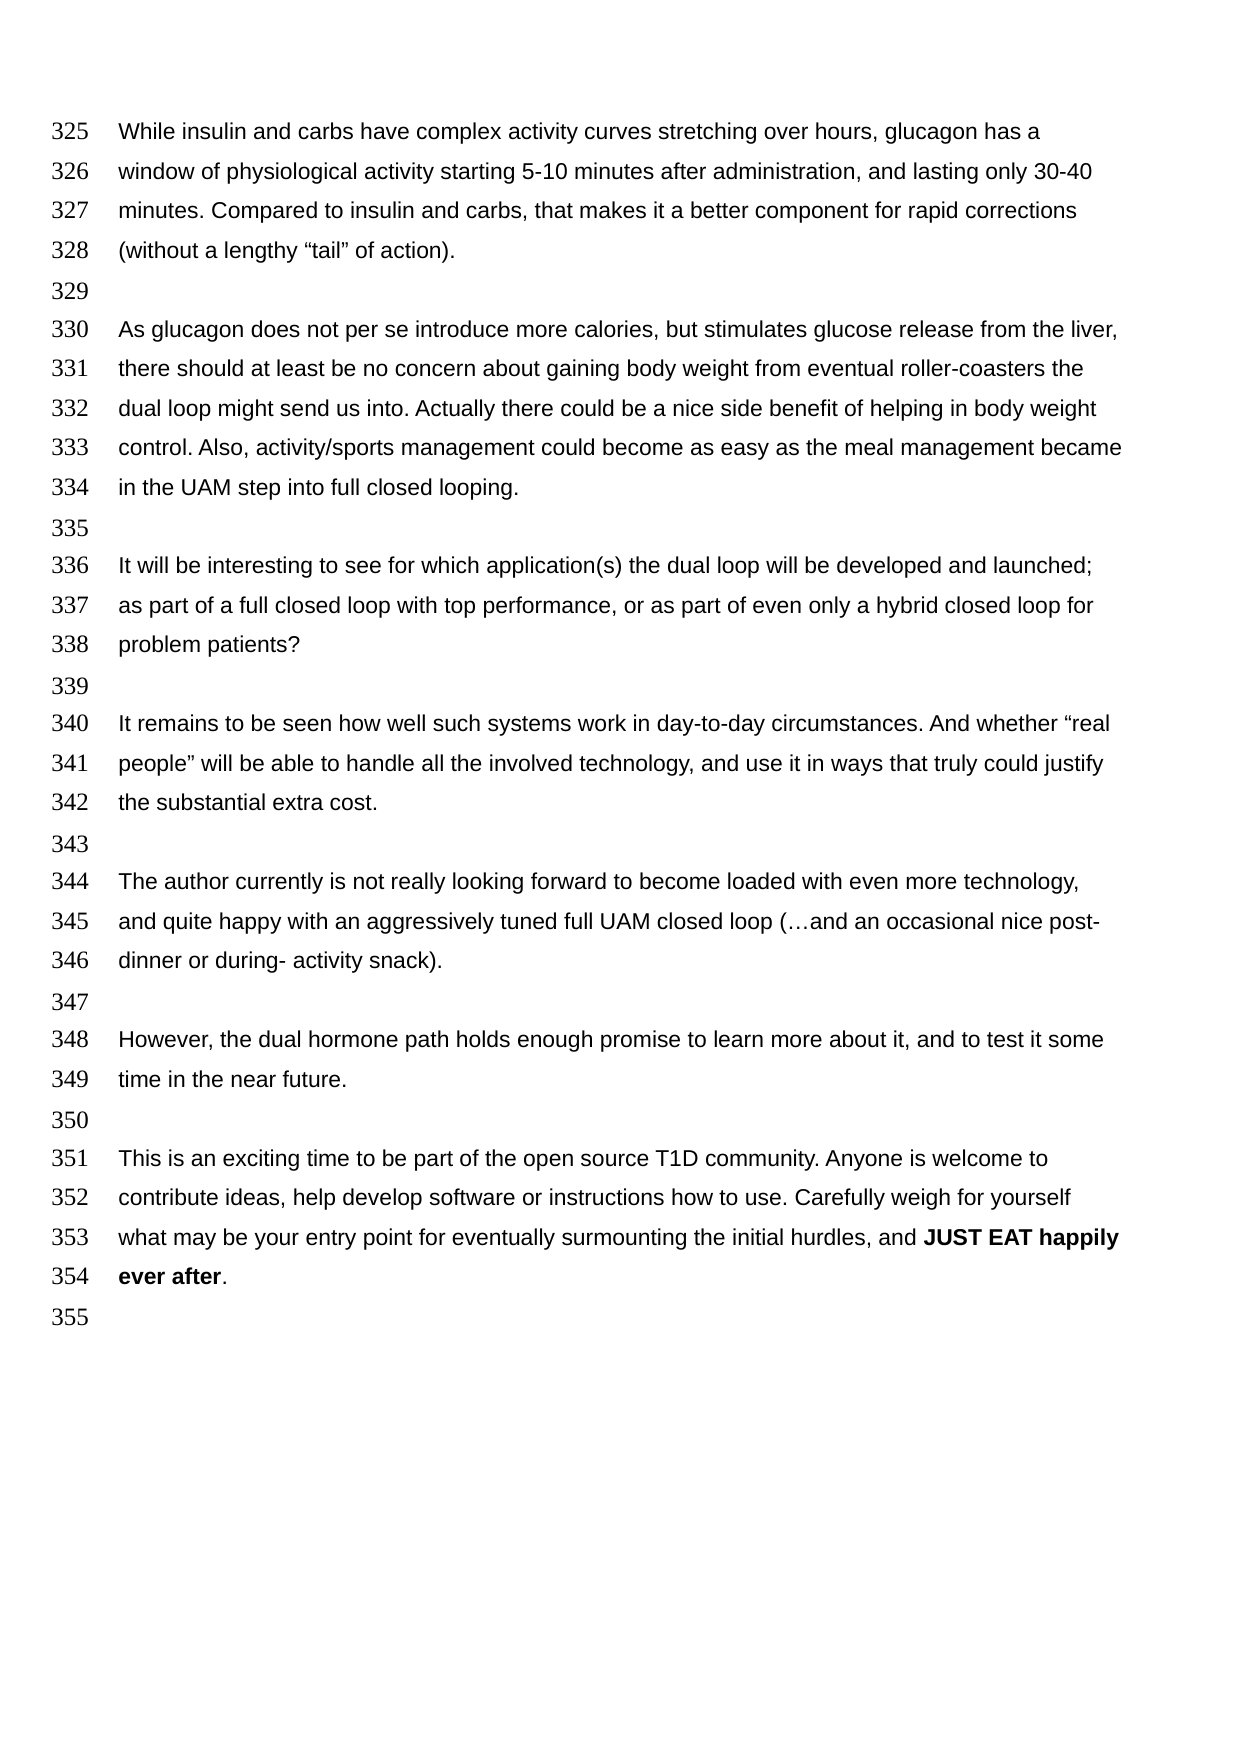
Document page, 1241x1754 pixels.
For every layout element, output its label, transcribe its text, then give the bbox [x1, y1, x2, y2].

text While insulin and carbs have complex activity curves stretching over hours, glucagon has a window of physiological activity starting 5-10 minutes after administration, and lasting only 30-40 minutes. Compared to insulin and carbs, that makes it a better component for rapid corrections (without a lengthy “tail” of action). [118, 118, 1122, 263]
text It remains to be seen how well such systems work in day-to-day circumstances. And whether “real people” will be able to handle all the involved technology, and use it in ways that truly could justify the substantial extra cost. [118, 710, 1122, 816]
text However, the dual hormone path holds enough promise to learn more about it, and to test it some time in the near future. [118, 1026, 1122, 1092]
text It will be interesting to see for which application(s) the dual loop will be developed and launched; as part of a full closed loop with top performance, or as part of even only a hybrid closed loop for problem patients? [118, 552, 1122, 658]
text The author currently is not really looking forward to become loaded with even more technology, and quite happy with an aggressively tuned full UAM closed loop (…and an occasional nice post- dinner or during- activity snack). [118, 868, 1122, 973]
text As glucagon does not per se introduce more calories, but stimulates glucose release from the liver, there should at least be no concern about gaining body weight from eventual roller-coasters the dual loop might send us into. Actually there could be a nice side benefit of helping in body weight control. Also, activity/sports management could become as easy as the meal management became in the UAM step into full closed looping. [118, 316, 1122, 500]
text This is an exciting time to be part of the open source T1D community. Anyone is welcome to contribute ideas, help develop software or instructions how to use. Carefully weigh for yourself what may be your entry point for eventually surmounting the initial hurdles, and JUST EAT happily ever after. [118, 1144, 1122, 1289]
